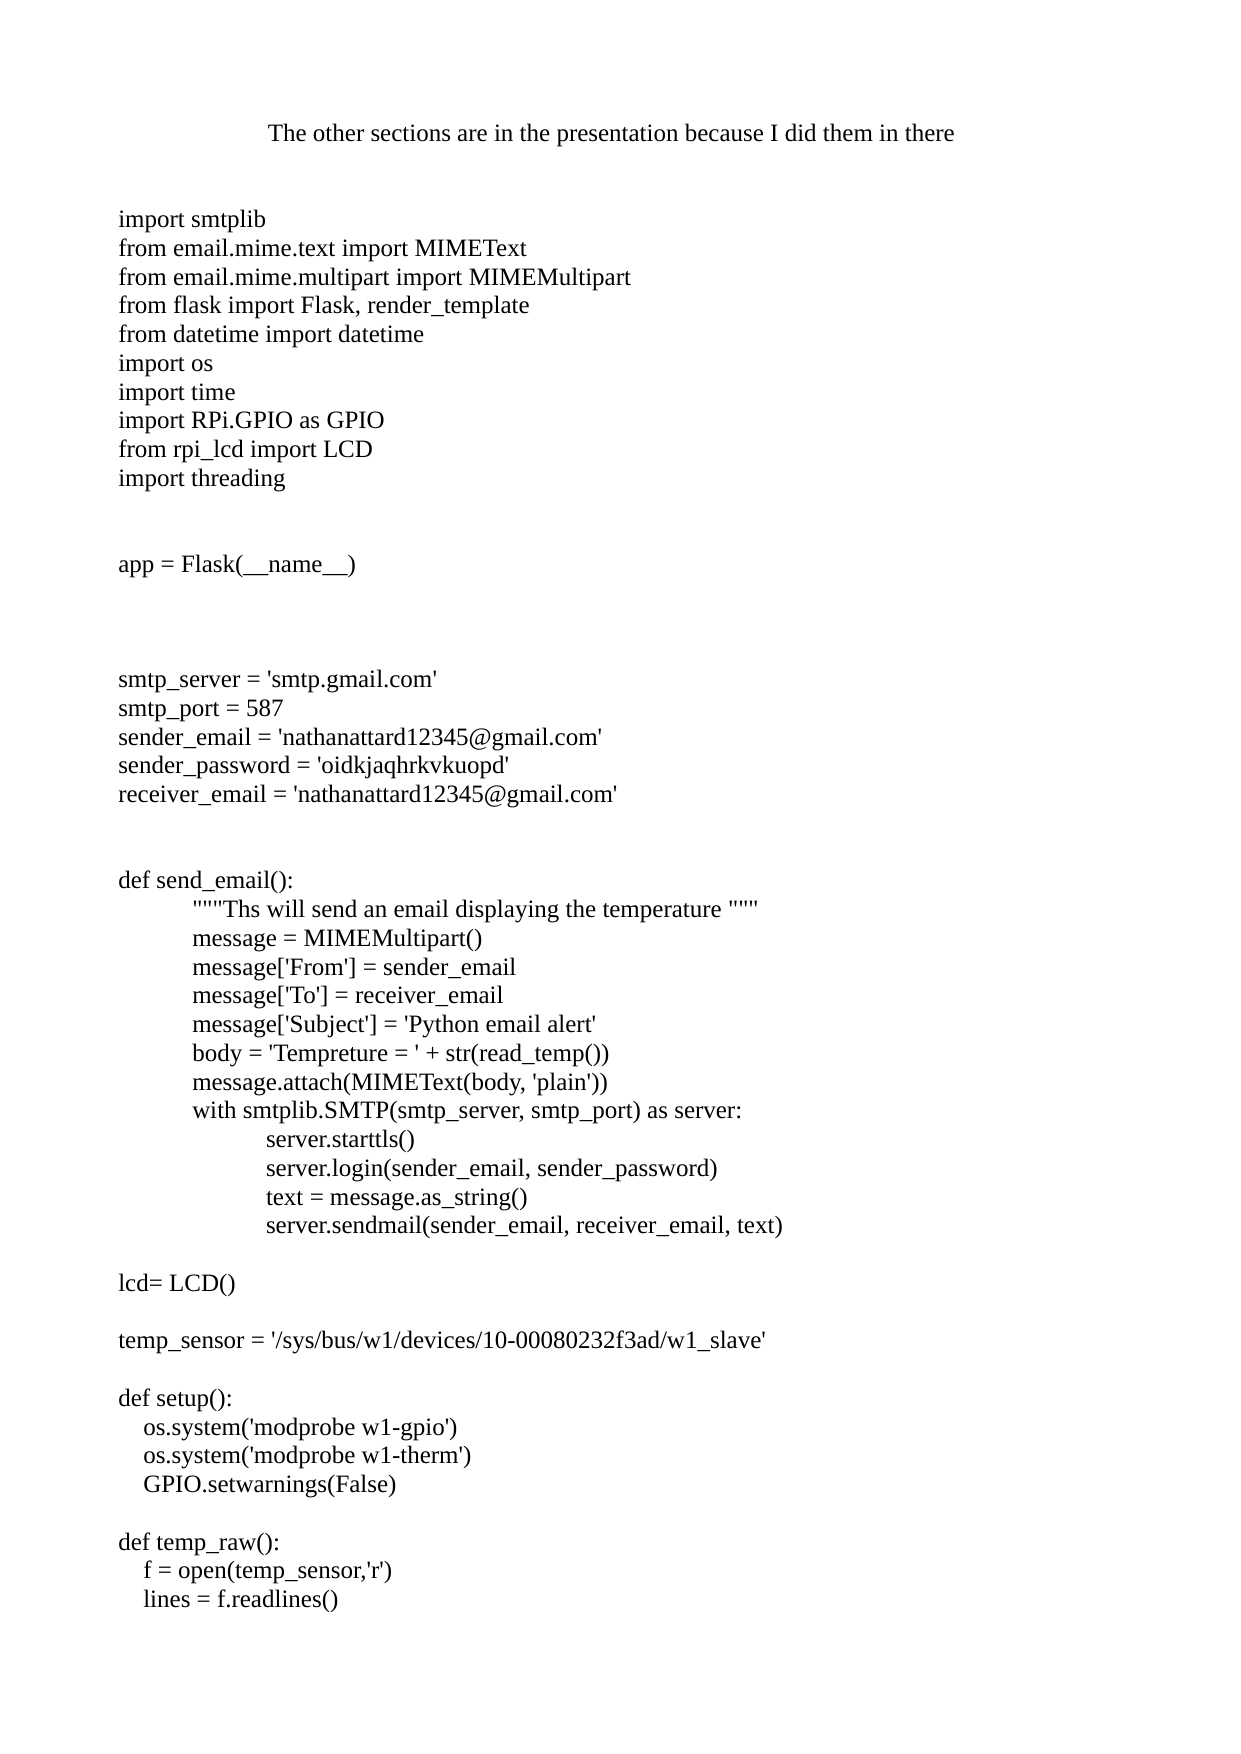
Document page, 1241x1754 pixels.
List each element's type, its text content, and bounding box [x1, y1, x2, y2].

text app = Flask(__name__) [118, 549, 1122, 578]
text import time [118, 377, 1122, 406]
text message = MIMEMultipart() [118, 923, 1122, 952]
text from datetime import datetime [118, 319, 1122, 348]
text f = open(temp_sensor,'r') [118, 1556, 1122, 1584]
text smtp_port = 587 [118, 693, 1122, 722]
text def setup(): [118, 1383, 1122, 1412]
text def temp_raw(): [118, 1527, 1122, 1556]
text message['To'] = receiver_email [118, 981, 1122, 1009]
text smtp_server = 'smtp.gmail.com' [118, 664, 1122, 693]
text receiver_email = 'nathanattard12345@gmail.com' [118, 779, 1122, 808]
text temp_sensor = '/sys/bus/w1/devices/10-00080232f3ad/w1_slave' [118, 1326, 1122, 1354]
text import threading [118, 463, 1122, 492]
text import RPi.GPIO as GPIO [118, 406, 1122, 434]
text from email.mime.text import MIMEText [118, 233, 1122, 262]
text sender_password = 'oidkjaqhrkvkuopd' [118, 751, 1122, 779]
text message['Subject'] = 'Python email alert' [118, 1009, 1122, 1038]
text os.system('modprobe w1-therm') [118, 1441, 1122, 1469]
text server.starttls() [118, 1124, 1122, 1153]
text with smtplib.SMTP(smtp_server, smtp_port) as server: [118, 1096, 1122, 1124]
text import os [118, 348, 1122, 377]
text from flask import Flask, render_template [118, 291, 1122, 319]
text GPIO.setwarnings(False) [118, 1469, 1122, 1498]
text lines = f.readlines() [118, 1584, 1122, 1613]
text sender_email = 'nathanattard12345@gmail.com' [118, 722, 1122, 751]
text os.system('modprobe w1-gpio') [118, 1412, 1122, 1441]
text server.login(sender_email, sender_password) [118, 1153, 1122, 1182]
text lcd= LCD() [118, 1268, 1122, 1297]
text body = 'Tempreture = ' + str(read_temp()) [118, 1038, 1122, 1067]
text from rpi_lcd import LCD [118, 434, 1122, 463]
text """Ths will send an email displaying the temperature """ [118, 894, 1122, 923]
text text = message.as_string() [118, 1182, 1122, 1211]
text from email.mime.multipart import MIMEMultipart [118, 262, 1122, 291]
text The other sections are in the presentation because I did them in there import smtplib [118, 118, 1122, 233]
text message.attach(MIMEText(body, 'plain')) [118, 1067, 1122, 1096]
text def send_email(): [118, 866, 1122, 894]
text server.sendmail(sender_email, receiver_email, text) [118, 1211, 1122, 1239]
text message['From'] = sender_email [118, 952, 1122, 981]
